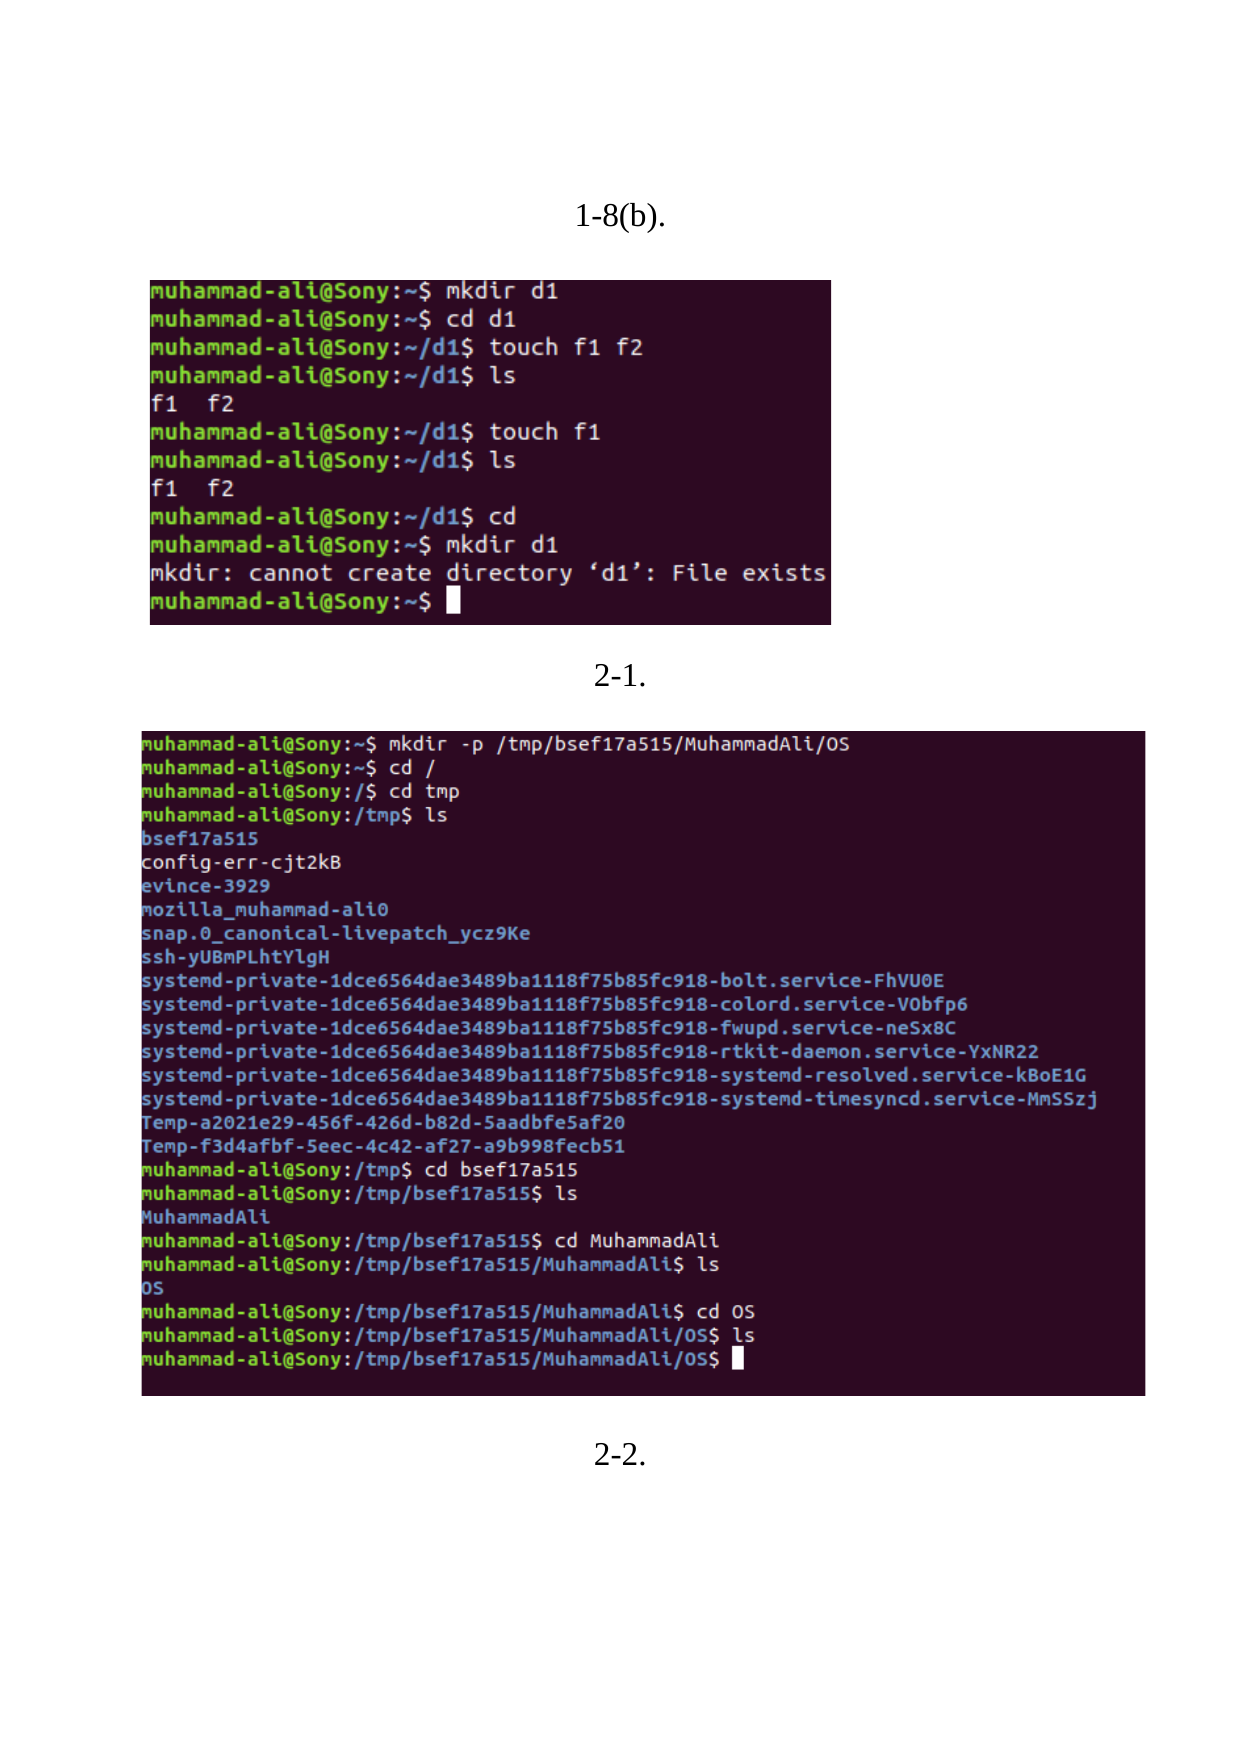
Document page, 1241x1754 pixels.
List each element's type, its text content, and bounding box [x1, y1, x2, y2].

text 1-8(b). [118, 195, 1122, 233]
text 2-2. [118, 1434, 1122, 1472]
text 2-1. [118, 655, 1122, 693]
picture [149, 280, 832, 625]
picture [141, 731, 1146, 1396]
